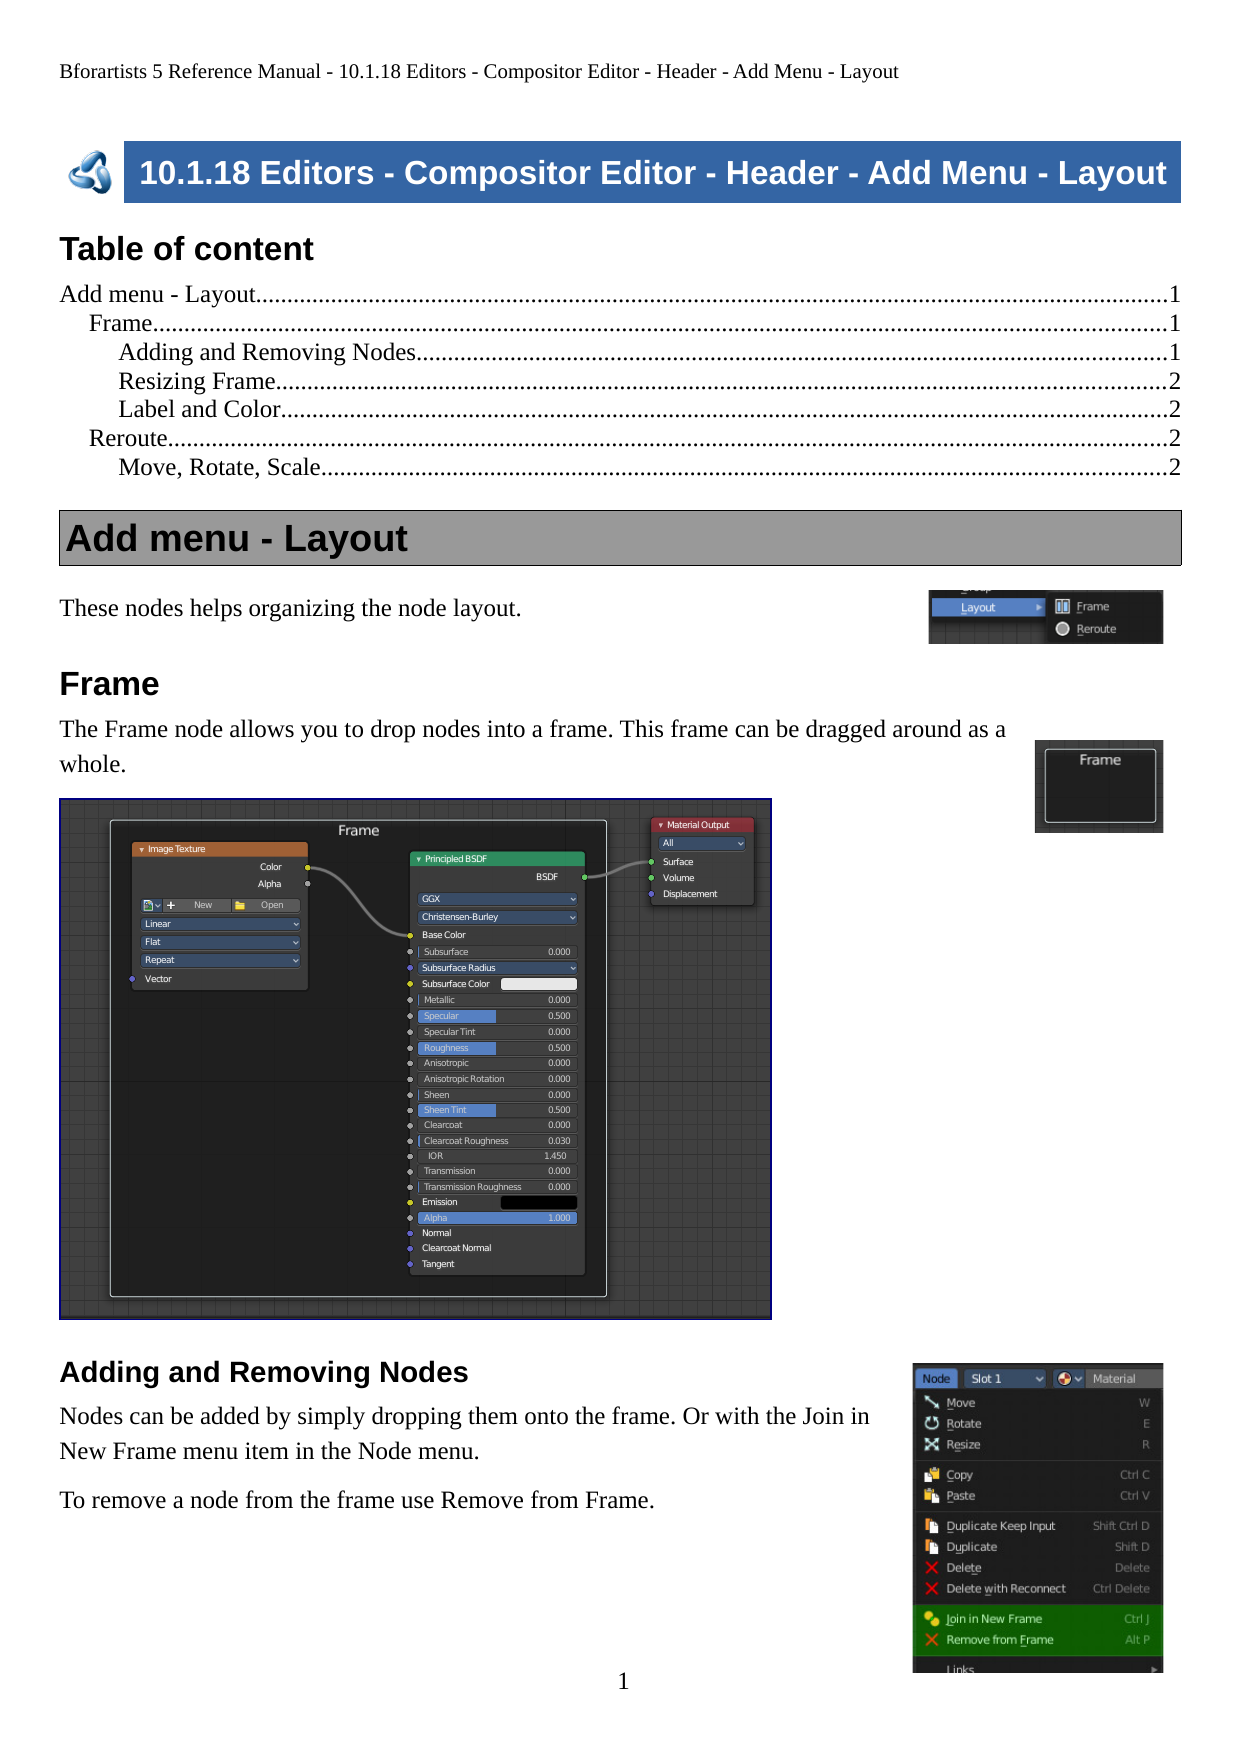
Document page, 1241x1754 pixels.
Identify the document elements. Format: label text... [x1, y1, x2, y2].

text Add menu - Layout 1 [59, 279, 1181, 308]
subtitle Frame [59, 663, 1181, 702]
text Move, Rotate, Scale 2 [118, 452, 1181, 481]
picture [65, 147, 114, 197]
table_header Add menu - Layout [60, 511, 1181, 565]
text The Frame node allows you to drop nodes into a frame. This frame can be dragged around as a whole. [59, 714, 1181, 778]
picture [912, 1363, 1164, 1673]
text Reroute 2 [88, 423, 1181, 452]
text These nodes helps organizing the node layout. [59, 593, 928, 622]
text Label and Color 2 [118, 394, 1181, 423]
picture [1034, 740, 1164, 833]
text Resizing Frame 2 [118, 366, 1181, 394]
subtitle Table of content [59, 228, 1181, 267]
picture [928, 590, 1164, 644]
picture [61, 800, 770, 1319]
subtitle Adding and Removing Nodes [59, 1355, 1181, 1389]
table_header [59, 141, 124, 203]
text Adding and Removing Nodes 1 [118, 337, 1181, 366]
text Nodes can be added by simply dropping them onto the frame. Or with the Join in New Frame menu item in the Node menu. [59, 1401, 912, 1464]
table_header 10.1.18 Editors - Compositor Editor - Header - Add Menu - Layout [124, 141, 1181, 203]
text To remove a node from the frame use Remove from Frame. [59, 1485, 912, 1514]
text Frame 1 [88, 308, 1181, 337]
